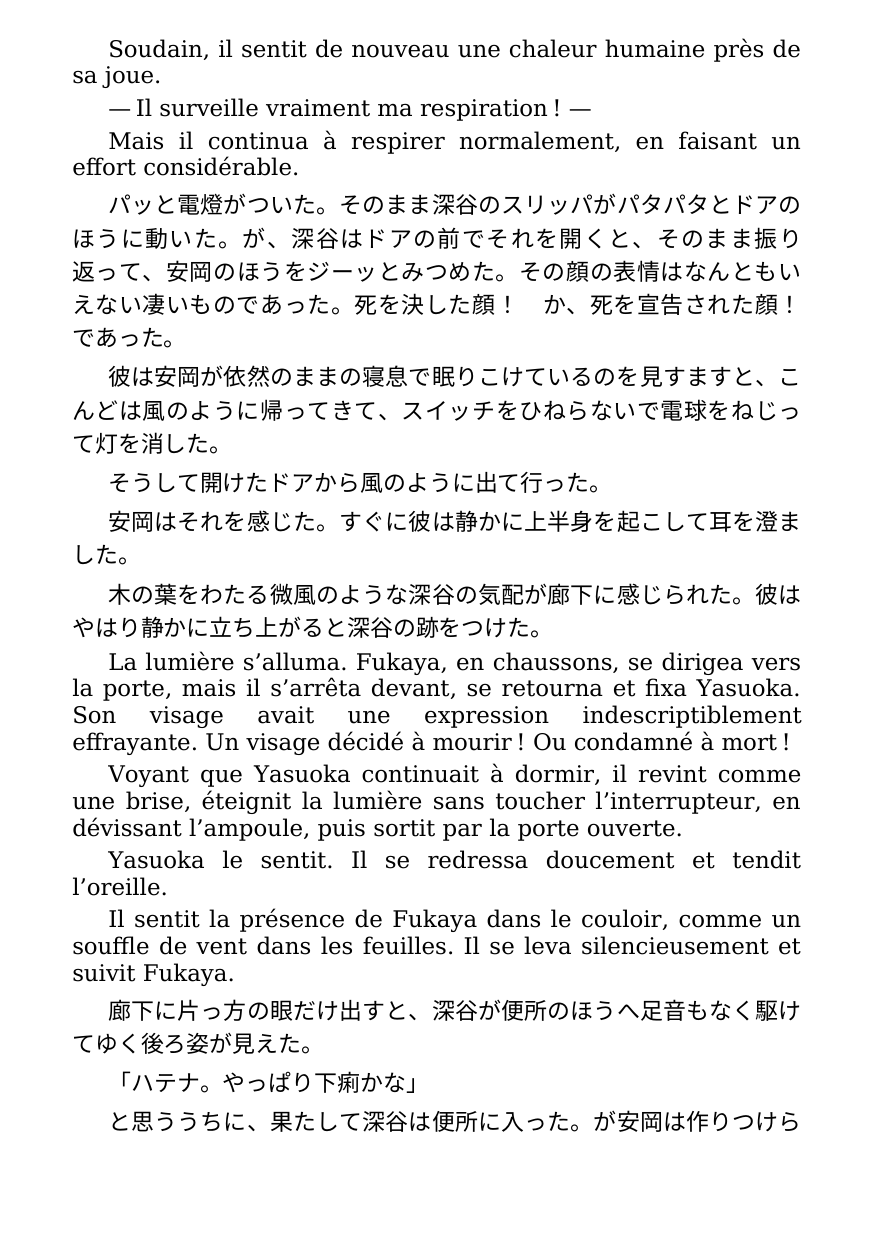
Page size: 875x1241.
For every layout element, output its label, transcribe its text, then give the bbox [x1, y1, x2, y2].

text と思ううちに、果たして深谷は便所に入った。が安岡は作りつけら [72, 1104, 802, 1137]
text パッと電燈がついた。そのまま深谷のスリッパがパタパタとドアのほうに動いた。が、深谷はドアの前でそれを開くと、そのまま振り返って、安岡のほうをジーッとみつめた。その顔の表情はなんともいえない凄いものであった。死を決した顔！ か、死を宣告された顔！ であった。 [72, 187, 802, 353]
text 彼は安岡が依然のままの寝息で眠りこけているのを見すますと、こんどは風のように帰ってきて、スイッチをひねらないで電球をねじって灯を消した。 [72, 359, 802, 459]
text そうして開けたドアから風のように出て行った。 [72, 465, 802, 498]
text 安岡はそれを感じた。すぐに彼は静かに上半身を起こして耳を澄ました。 [72, 504, 802, 571]
text Soudain, il sentit de nouveau une chaleur humaine près de sa joue. [72, 36, 802, 89]
text Il sentit la présence de Fukaya dans le couloir, comme un souffle de vent dans les feuilles. Il se leva silencieusement et suivit Fukaya. [72, 907, 802, 987]
text La lumière s’alluma. Fukaya, en chaussons, se dirigea vers la porte, mais il s’arrêta devant, se retourna et fixa Yasuoka. Son visage avait une expression indescriptiblement effrayante. Un visage décidé à mourir ! Ou condamné à mort ! [72, 649, 802, 756]
text Yasuoka le sentit. Il se redressa doucement et tendit l’oreille. [72, 847, 802, 901]
text Mais il continua à respirer normalement, en faisant un effort considérable. [72, 128, 802, 181]
text 廊下に片っ方の眼だけ出すと、深谷が便所のほうへ足音もなく駆けてゆく後ろ姿が見えた。 [72, 993, 802, 1059]
text Voyant que Yasuoka continuait à dormir, il revint comme une brise, éteignit la lumière sans toucher l’interrupteur, en dévissant l’ampoule, puis sortit par la porte ouverte. [72, 761, 802, 841]
text 木の葉をわたる微風のような深谷の気配が廊下に感じられた。彼はやはり静かに立ち上がると深谷の跡をつけた。 [72, 576, 802, 643]
text 「ハテナ。やっぱり下痢かな」 [72, 1065, 802, 1098]
text — Il surveille vraiment ma respiration ! — [72, 95, 802, 122]
